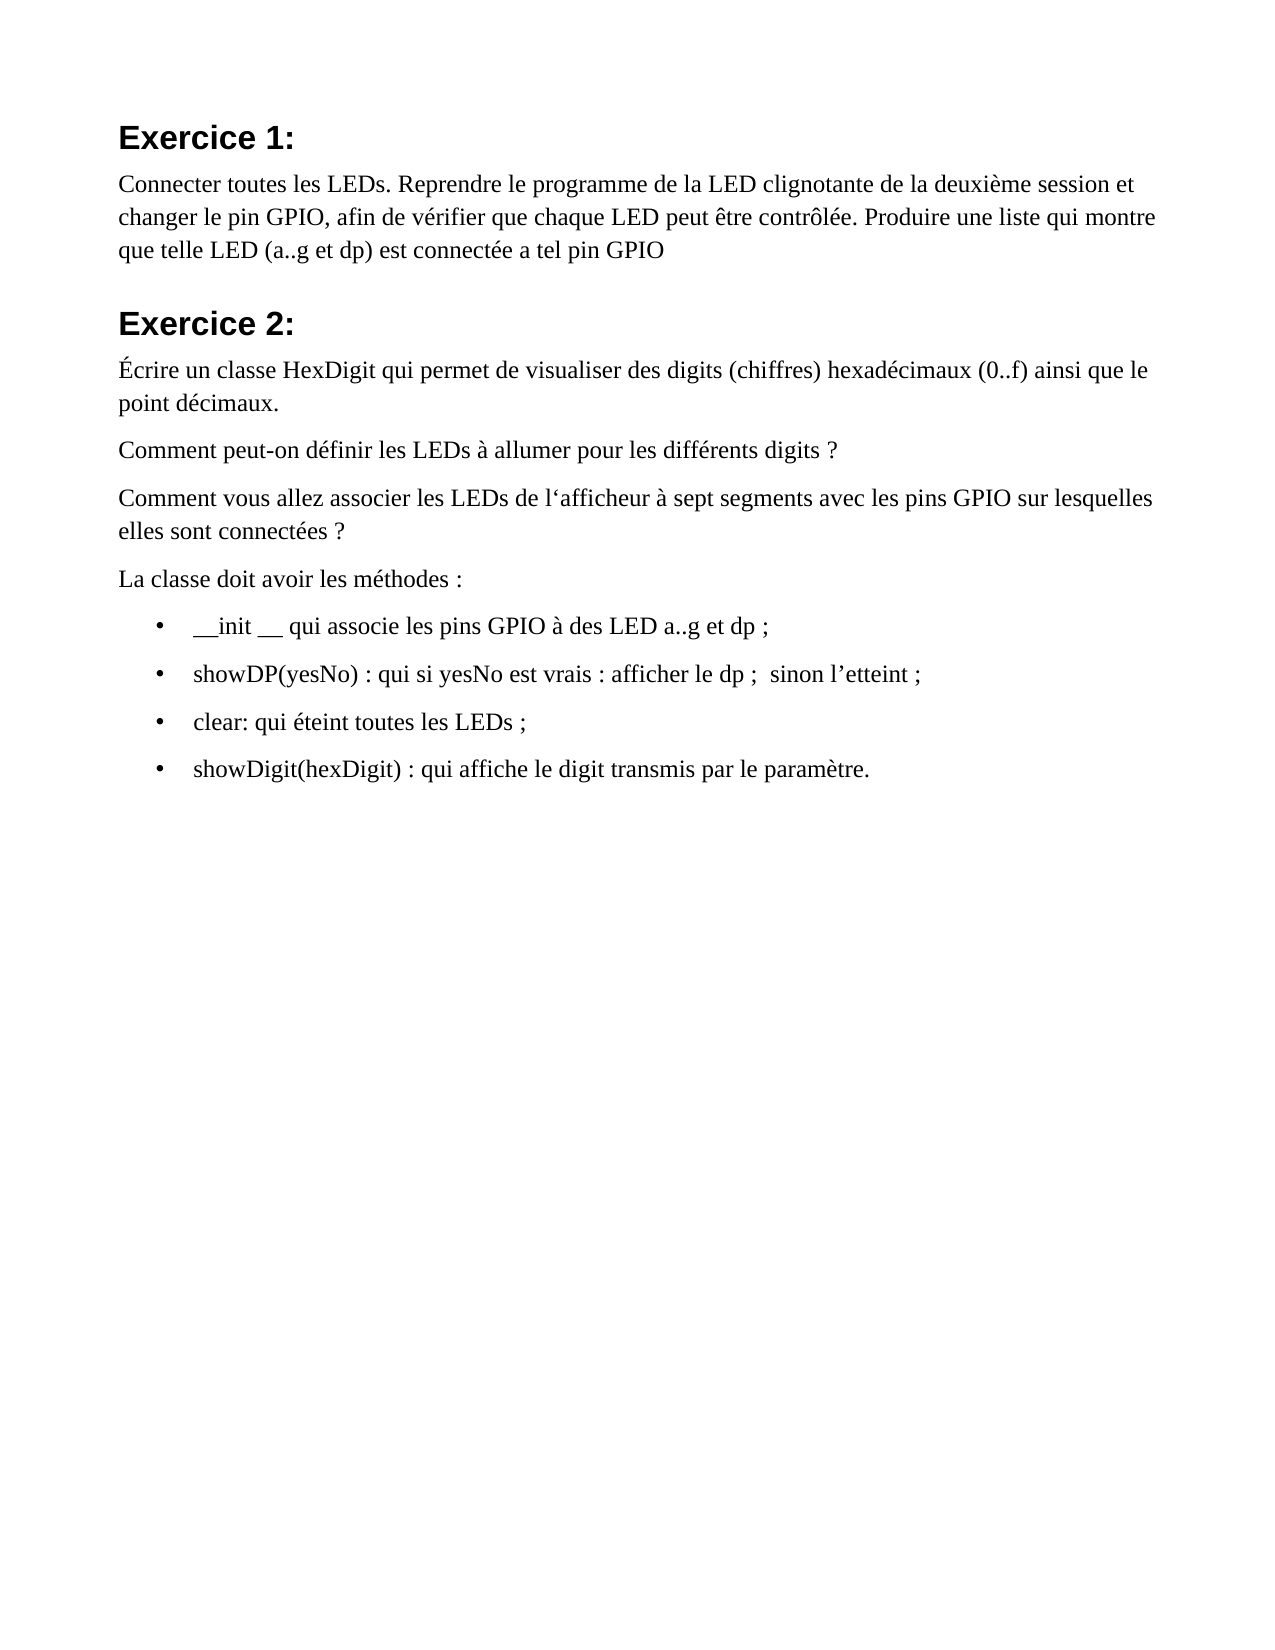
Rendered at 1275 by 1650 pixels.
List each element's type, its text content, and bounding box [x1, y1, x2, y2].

text Écrire un classe HexDigit qui permet de visualiser des digits (chiffres) hexadécimaux (0..f) ainsi que le point décimaux. [118, 355, 1157, 417]
list __init __ qui associe les pins GPIO à des LED a..g et dp ; [156, 611, 1157, 640]
text La classe doit avoir les méthodes : [118, 564, 1157, 592]
text Comment peut-on définir les LEDs à allumer pour les différents digits ? [118, 436, 1157, 464]
list clear: qui éteint toutes les LEDs ; [156, 707, 1157, 735]
subtitle Exercice 1: [118, 118, 1157, 157]
list showDigit(hexDigit) : qui affiche le digit transmis par le paramètre. [156, 754, 1157, 783]
text Connecter toutes les LEDs. Reprendre le programme de la LED clignotante de la deuxième session et changer le pin GPIO, afin de vérifier que chaque LED peut être contrôlée. Produire une liste qui montre que telle LED (a..g et dp) est connectée a tel pin GPIO [118, 169, 1157, 264]
list showDP(yesNo) : qui si yesNo est vrais : afficher le dp ; sinon l’etteint ; [156, 659, 1157, 688]
text Comment vous allez associer les LEDs de l‘afficheur à sept segments avec les pins GPIO sur lesquelles elles sont connectées ? [118, 483, 1157, 545]
subtitle Exercice 2: [118, 304, 1157, 342]
